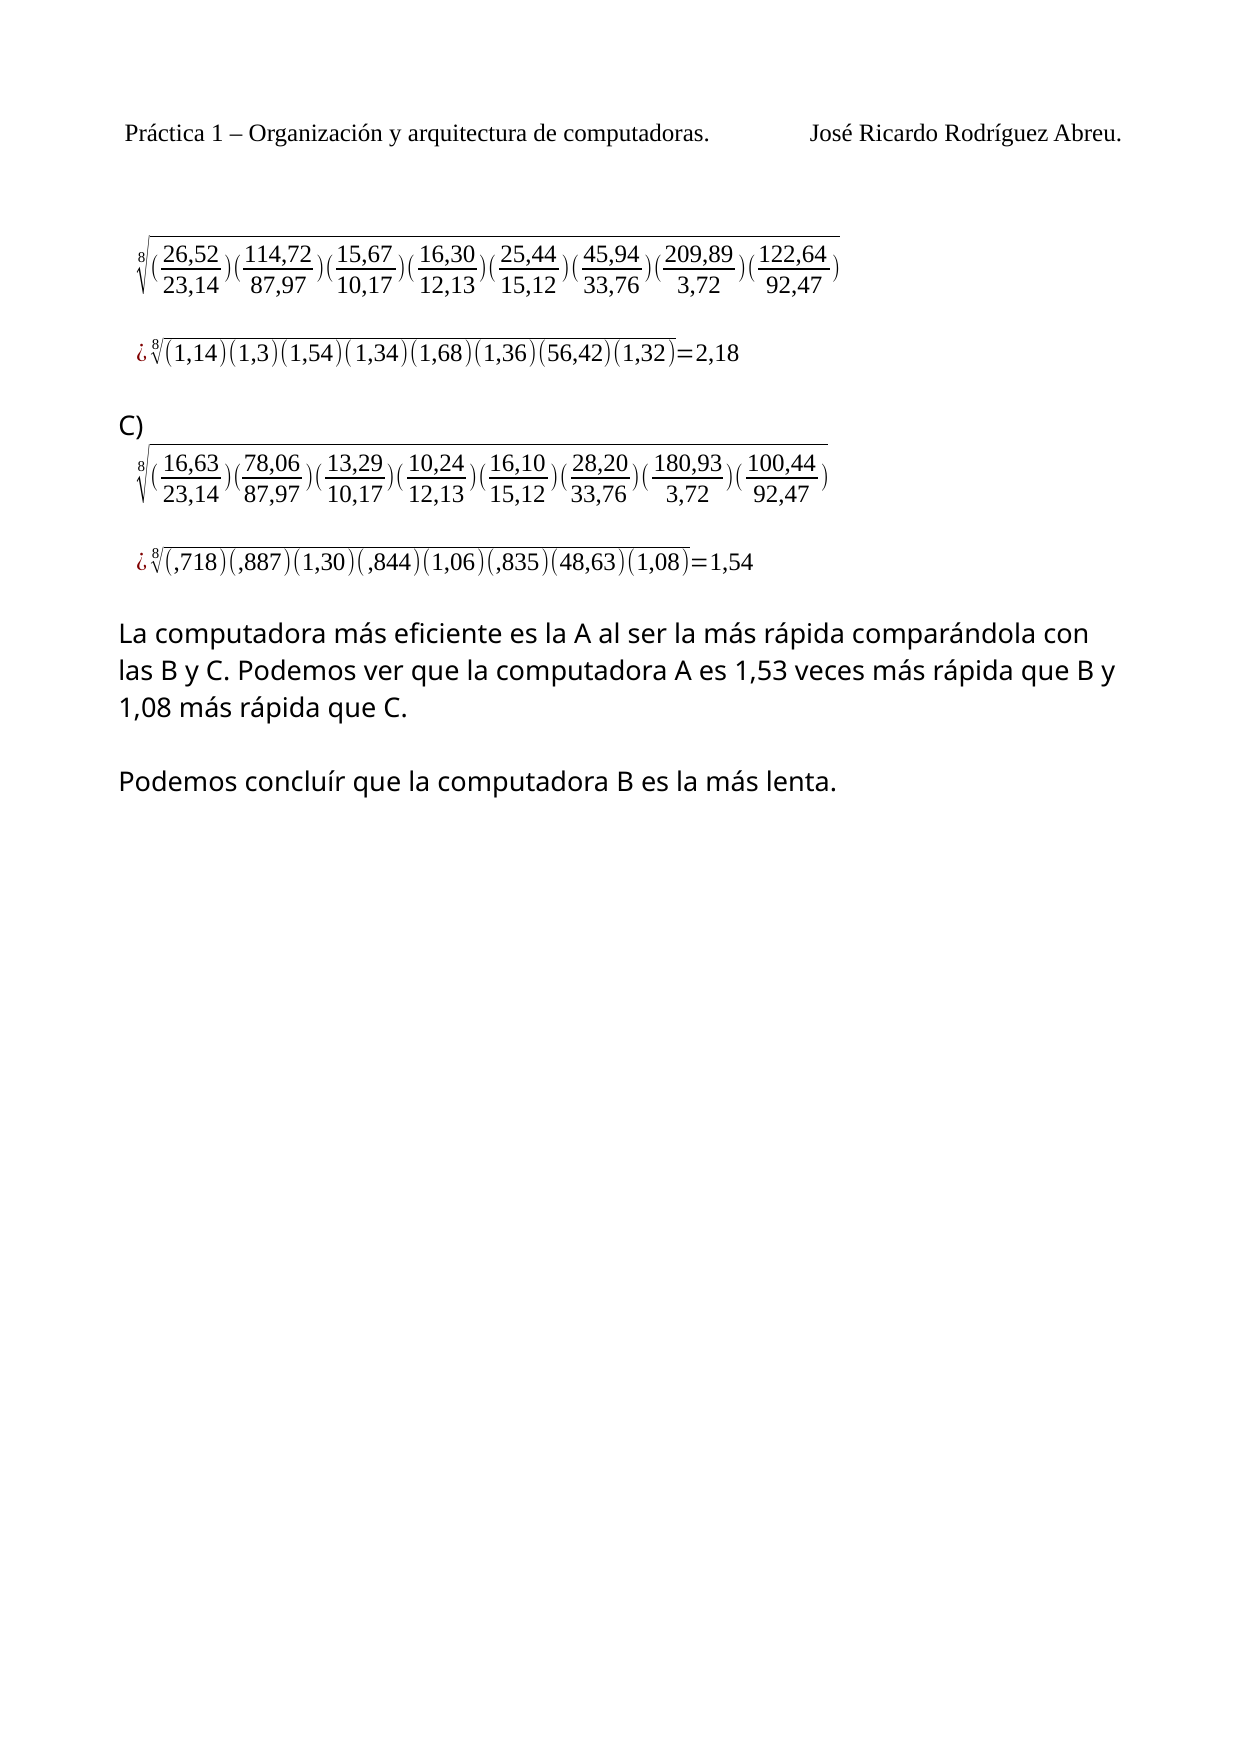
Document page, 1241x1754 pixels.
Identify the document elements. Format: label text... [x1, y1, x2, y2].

text Podemos concluír que la computadora B es la más lenta. [118, 762, 1122, 799]
text C) [118, 406, 1122, 443]
text La computadora más eficiente es la A al ser la más rápida comparándola con las B y C. Podemos ver que la computadora A es 1,53 veces más rápida que B y 1,08 más rápida que C. [118, 615, 1122, 726]
